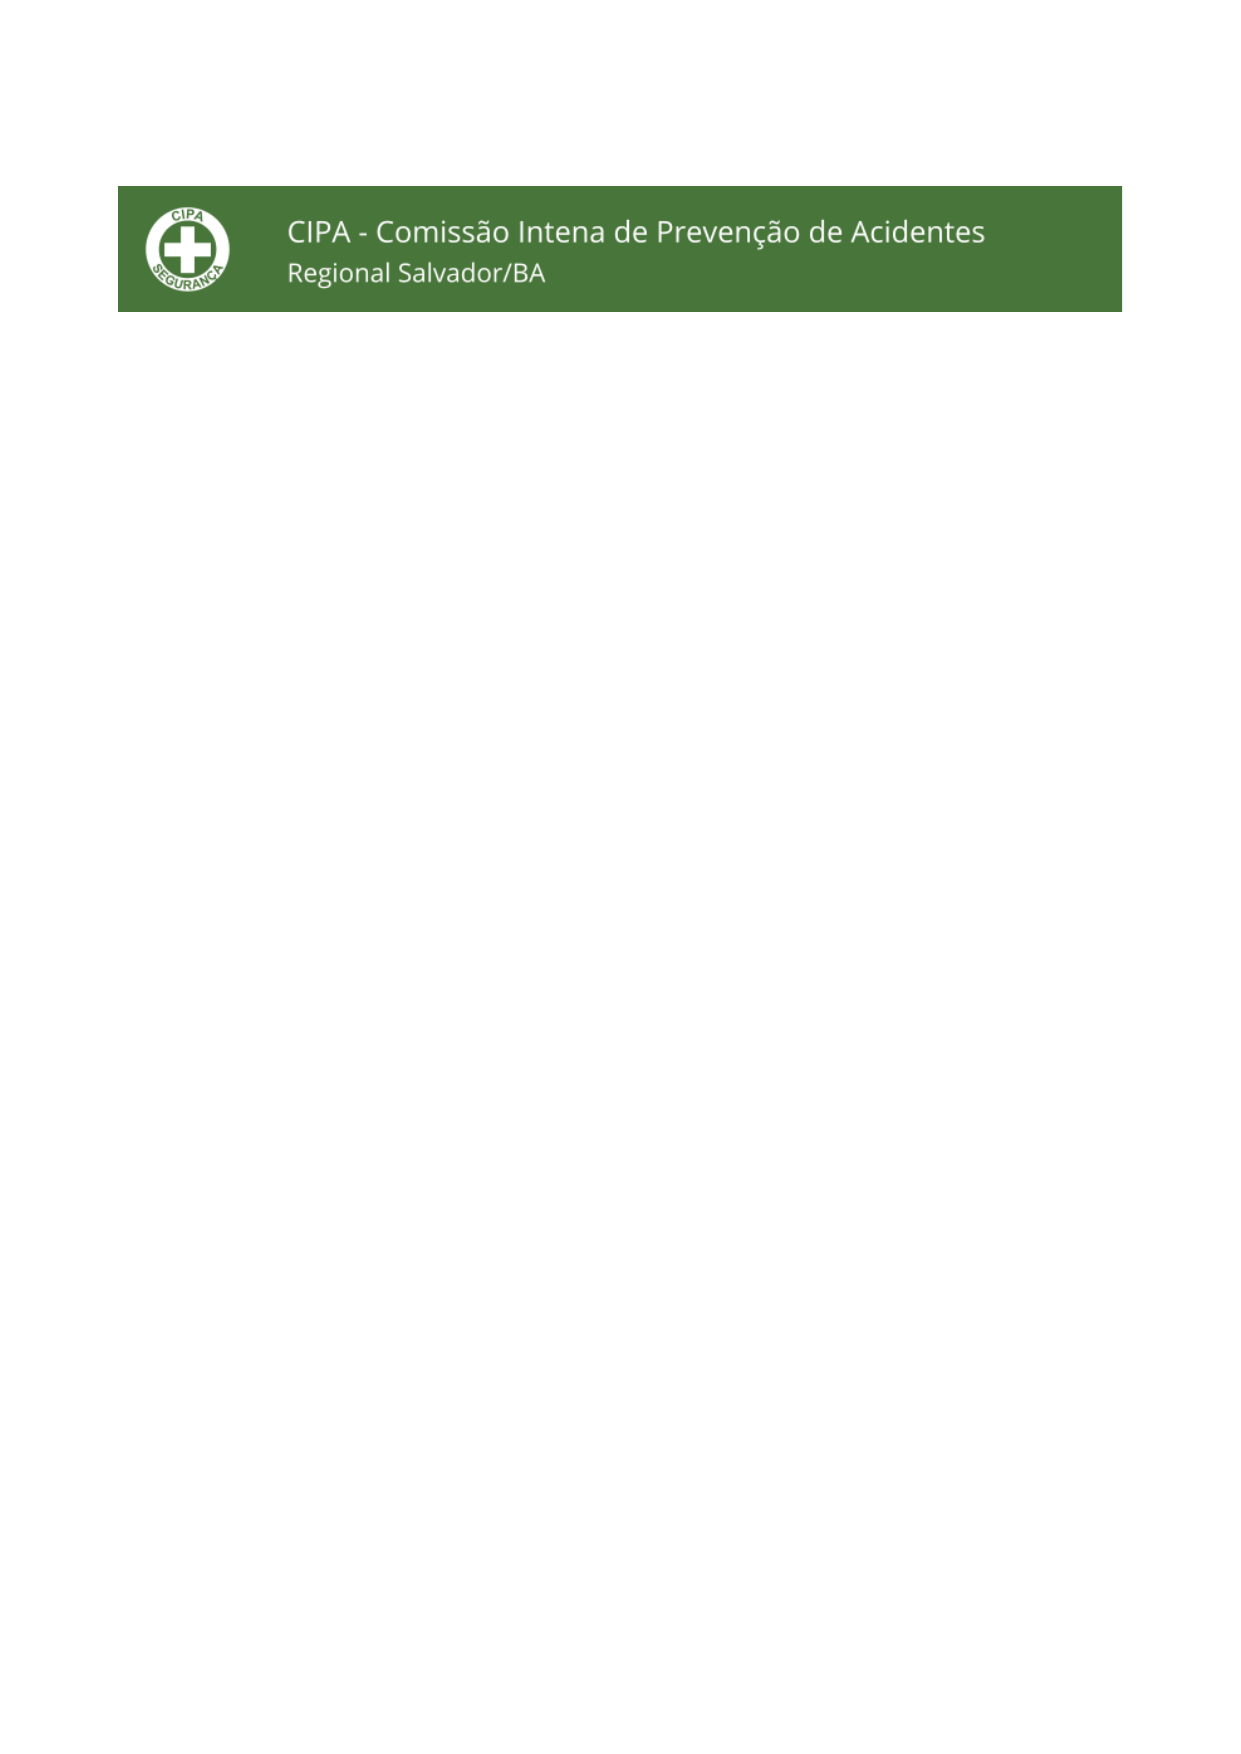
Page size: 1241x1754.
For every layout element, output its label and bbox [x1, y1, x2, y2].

picture [118, 186, 1123, 312]
